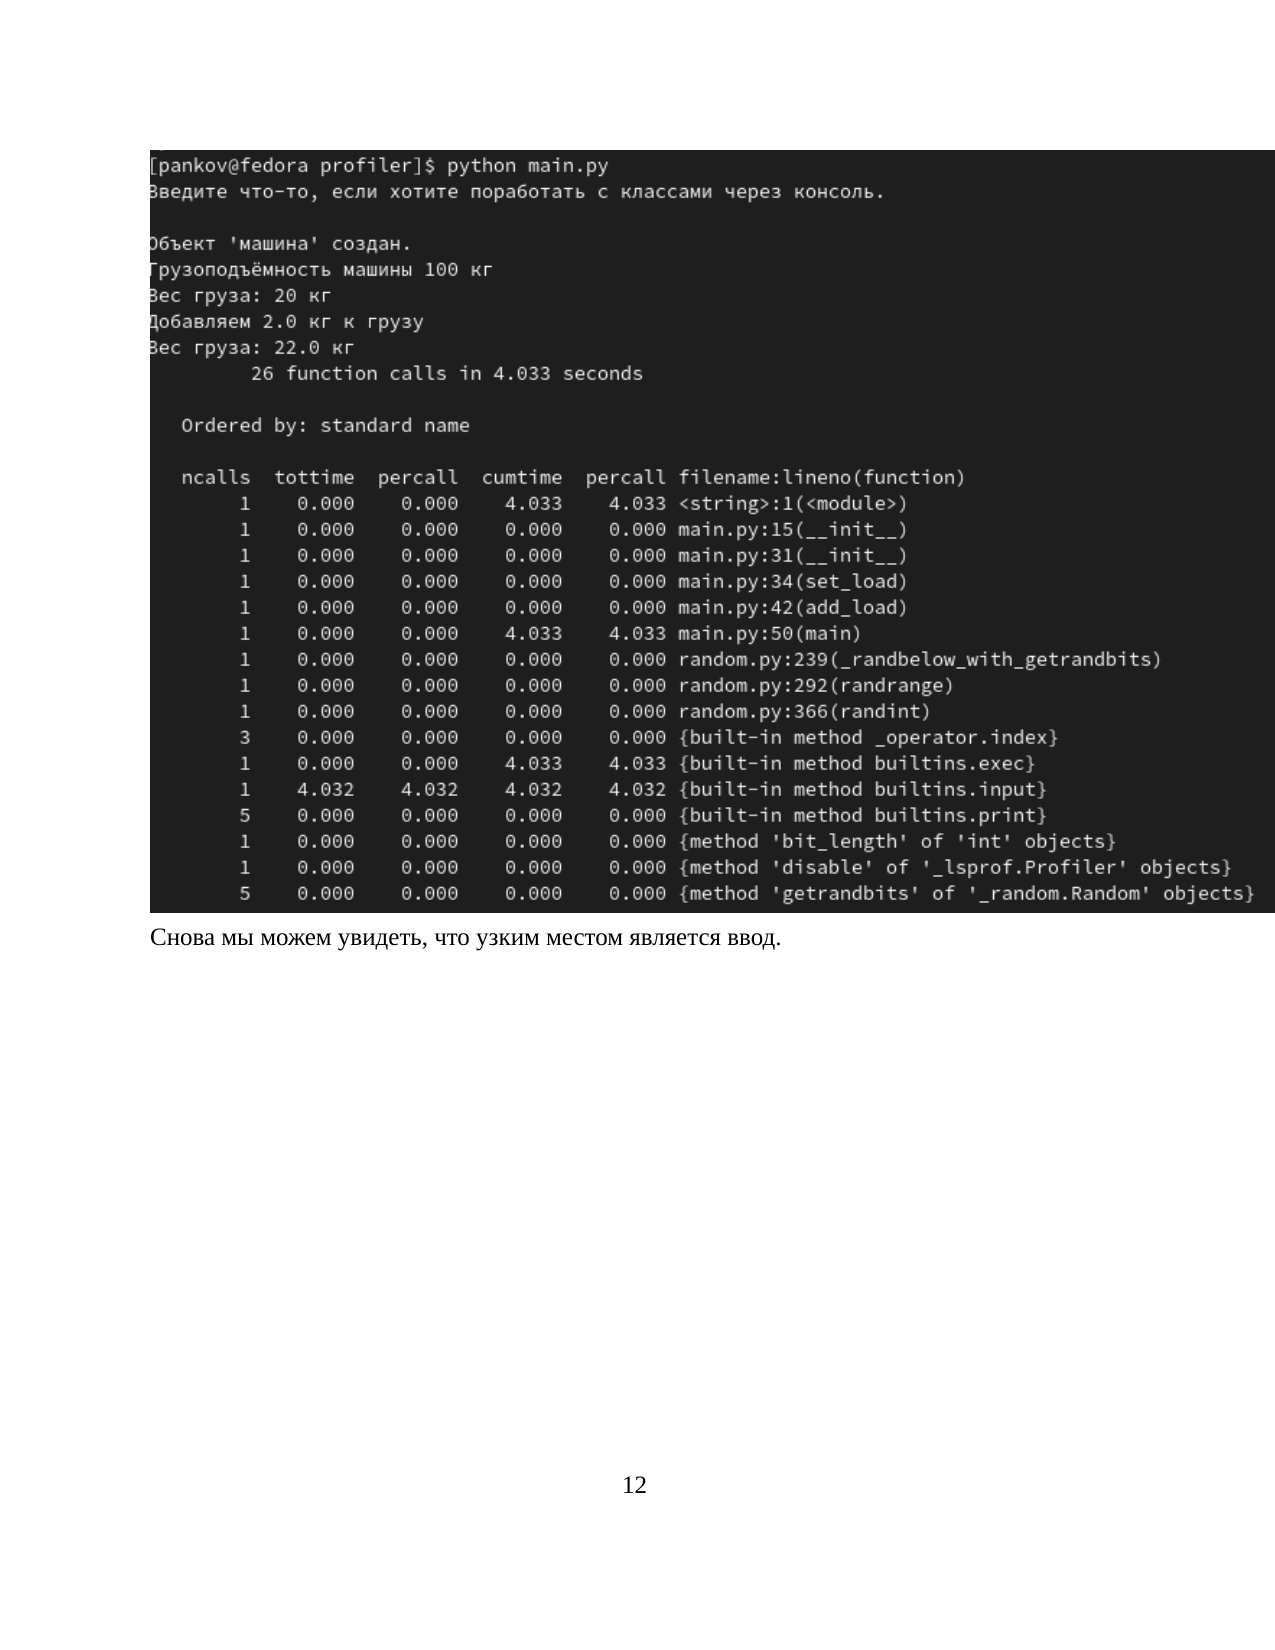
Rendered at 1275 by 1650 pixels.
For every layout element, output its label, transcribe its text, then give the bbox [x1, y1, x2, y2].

text Снова мы можем увидеть, что узким местом является ввод. [150, 922, 1125, 951]
picture [150, 150, 1275, 913]
